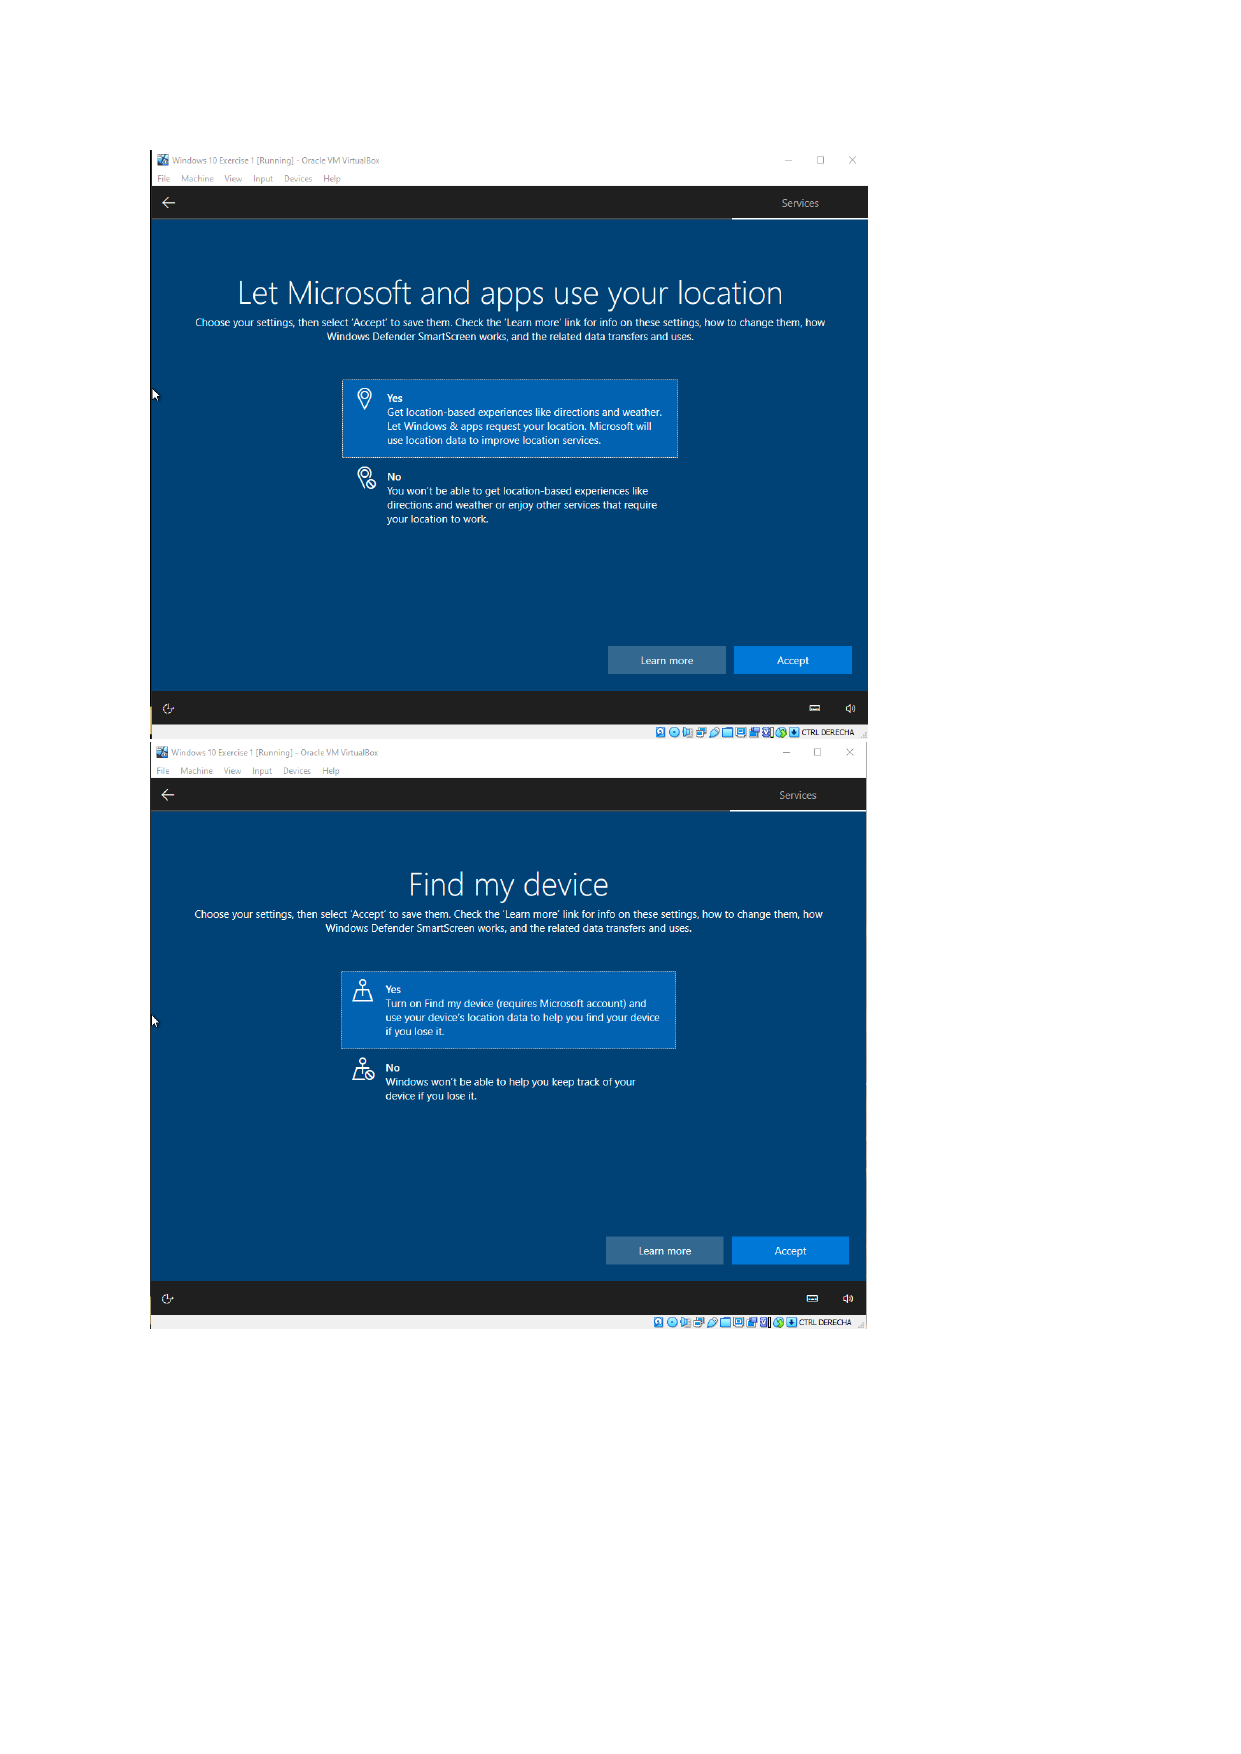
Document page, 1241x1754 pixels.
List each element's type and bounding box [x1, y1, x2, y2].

picture [150, 742, 867, 1329]
picture [150, 150, 868, 739]
